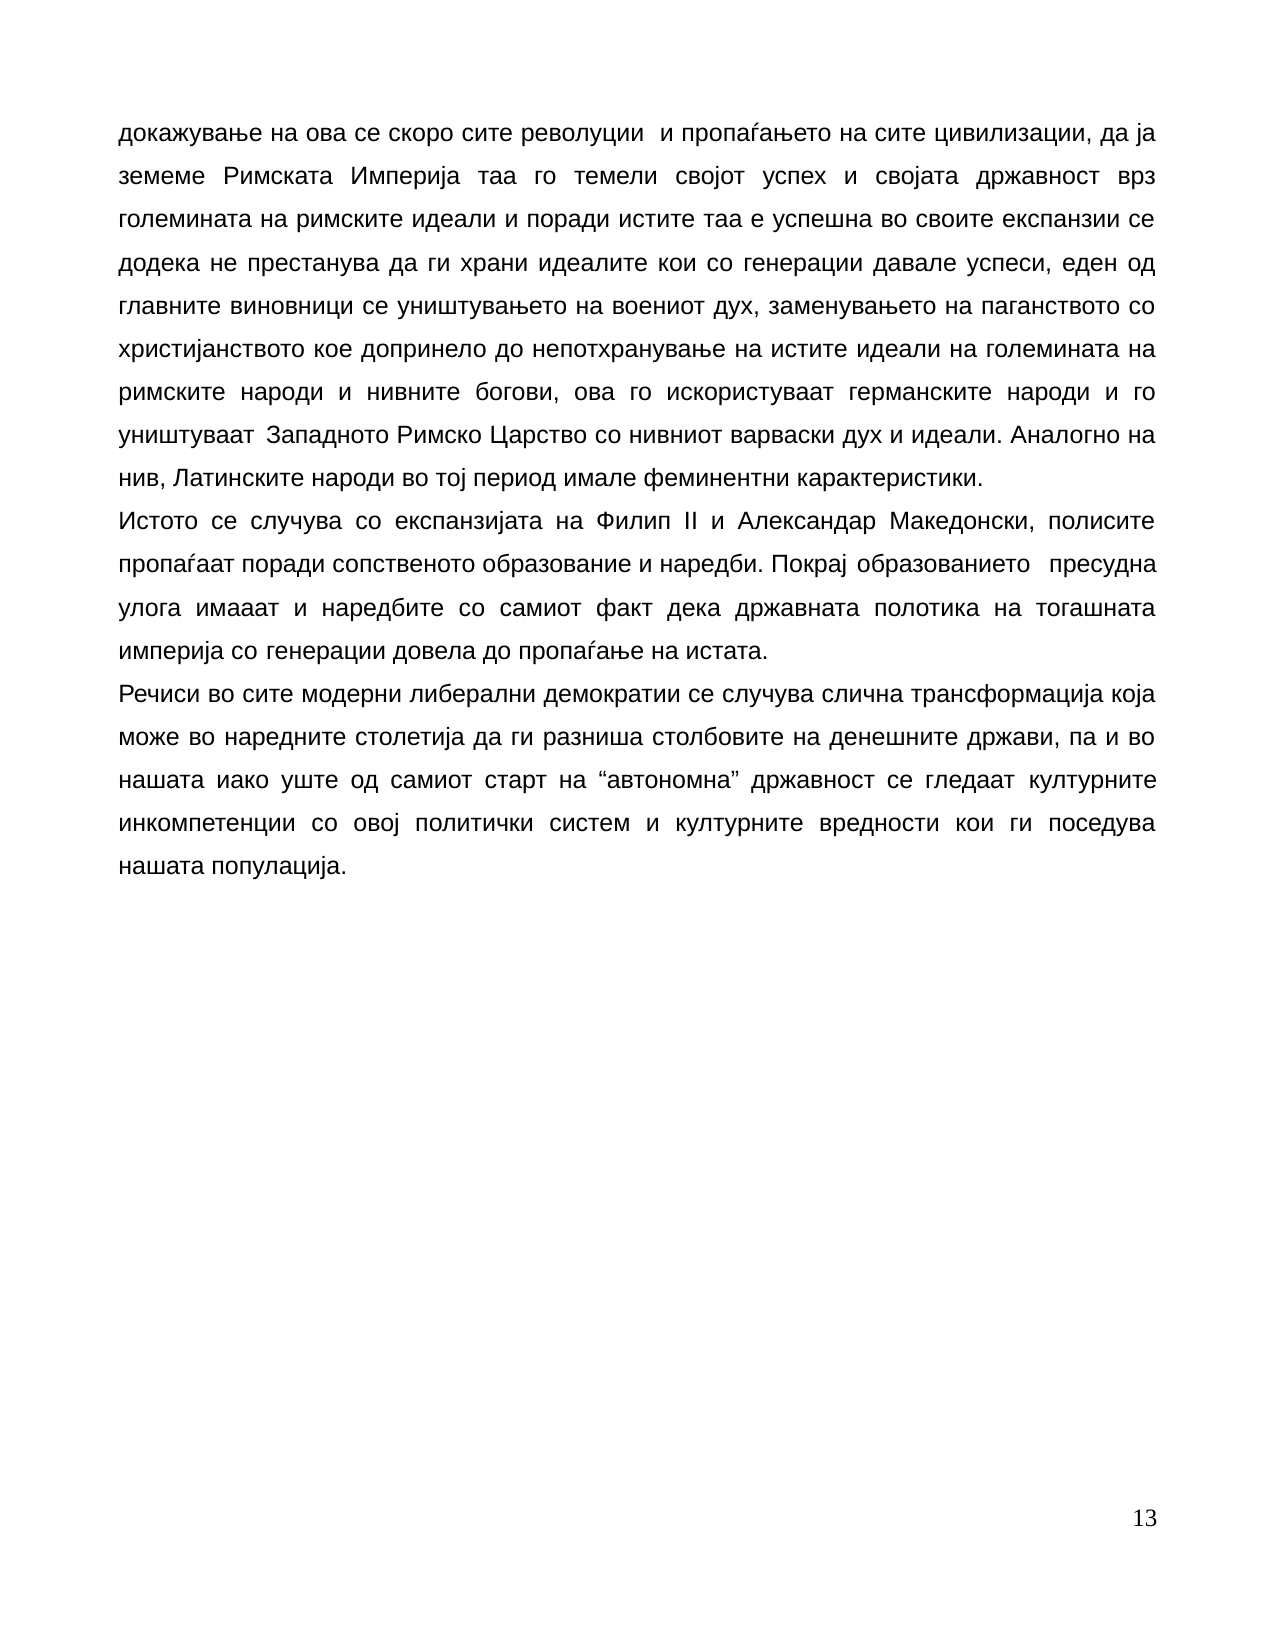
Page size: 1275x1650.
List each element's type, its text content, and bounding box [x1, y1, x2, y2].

text Речиси во сите модерни либерални демократии се случува слична трансформација која може во наредните столетија да ги разниша столбовите на денешните држави, па и во нашата иако уште од самиот старт на “автономна” државност се гледаат културните инкомпетенции со овој политички систем и културните вредности кои ги поседува нашата популација. [118, 679, 1157, 880]
text докажување на ова се скоро сите револуции и пропаѓањето на сите цивилизации, да ја земеме Римската Империја таа го темели својот успех и својата државност врз големината на римските идеали и поради истите таа е успешна во своите експанзии се додека не престанува да ги храни идеалите кои со генерации давале успеси, еден од главните виновници се уништувањето на воениот дух, заменувањето на паганството со христијанството кое допринело до непотхранување на истите идеали на големината на римските народи и нивните богови, ова го искористуваат германските народи и го уништуваат Западното Римско Царство со нивниот варваски дух и идеали. Аналогно на нив, Латинските народи во тој период имале феминентни карактеристики. [118, 118, 1157, 492]
text Истото се случува со експанзијата на Филип II и Александар Македонски, полисите пропаѓаат поради сопственото образование и наредби. Покрај образованието пресудна улога имааат и наредбите со самиот факт дека државната полотика на тогашната империја со генерации довела до пропаѓање на истата. [118, 506, 1157, 664]
